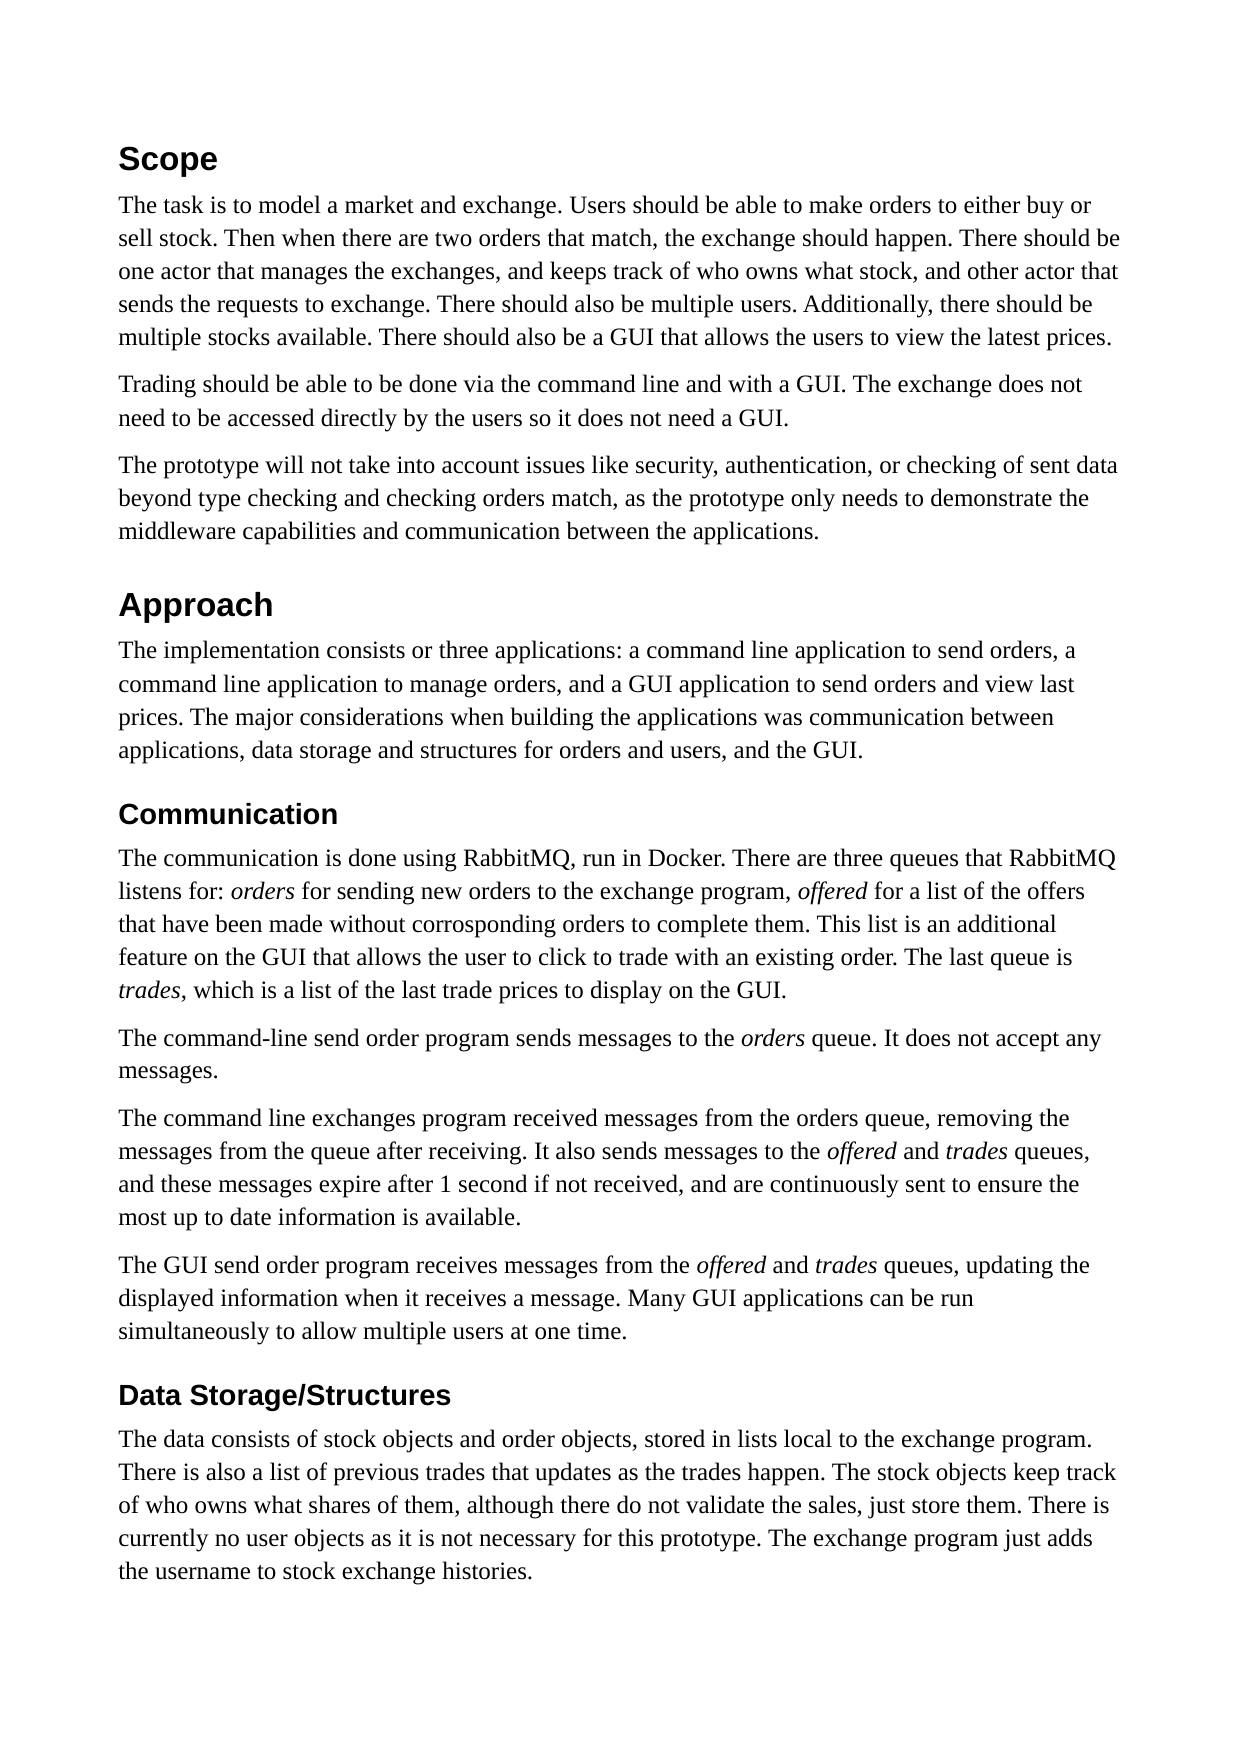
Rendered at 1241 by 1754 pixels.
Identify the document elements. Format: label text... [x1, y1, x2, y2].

text The command-line send order program sends messages to the orders queue. It does not accept any messages. [118, 1023, 1122, 1084]
text Trading should be able to be done via the command line and with a GUI. The exchange does not need to be accessed directly by the users so it does not need a GUI. [118, 369, 1122, 431]
subtitle Scope [118, 139, 1122, 177]
text The communication is done using RabbitMQ, run in Docker. There are three queues that RabbitMQ listens for: orders for sending new orders to the exchange program, offered for a list of the offers that have been made without corrosponding orders to complete them. This list is an additional feature on the GUI that allows the user to click to trade with an existing order. The last queue is trades, which is a list of the last trade prices to display on the GUI. [118, 843, 1122, 1004]
subtitle Data Storage/Structures [118, 1378, 1122, 1412]
subtitle Communication [118, 797, 1122, 830]
subtitle Approach [118, 585, 1122, 623]
text The data consists of stock objects and order objects, stored in lists local to the exchange program. There is also a list of previous trades that updates as the trades happen. The stock objects keep track of who owns what shares of them, although there do not validate the sales, just store them. There is currently no user objects as it is not necessary for this prototype. The exchange program just adds the username to stock exchange histories. [118, 1424, 1122, 1585]
text The GUI send order program receives messages from the offered and trades queues, updating the displayed information when it receives a message. Many GUI applications can be run simultaneously to allow multiple users at one time. [118, 1250, 1122, 1345]
text The prototype will not take into account issues like security, authentication, or checking of sent data beyond type checking and checking orders match, as the prototype only needs to demonstrate the middleware capabilities and communication between the applications. [118, 450, 1122, 545]
text The implementation consists or three applications: a command line application to send orders, a command line application to manage orders, and a GUI application to send orders and view last prices. The major considerations when building the applications was communication between applications, data storage and structures for orders and users, and the GUI. [118, 636, 1122, 763]
text The task is to model a market and exchange. Users should be able to make orders to either buy or sell stock. Then when there are two orders that match, the exchange should happen. There should be one actor that manages the exchanges, and keeps track of who owns what stock, and other actor that sends the requests to exchange. There should also be multiple users. Additionally, there should be multiple stocks available. There should also be a GUI that allows the users to view the latest prices. [118, 190, 1122, 351]
text The command line exchanges program received messages from the orders queue, removing the messages from the queue after receiving. It also sends messages to the offered and trades queues, and these messages expire after 1 second if not received, and are continuously sent to ensure the most up to date information is available. [118, 1103, 1122, 1231]
